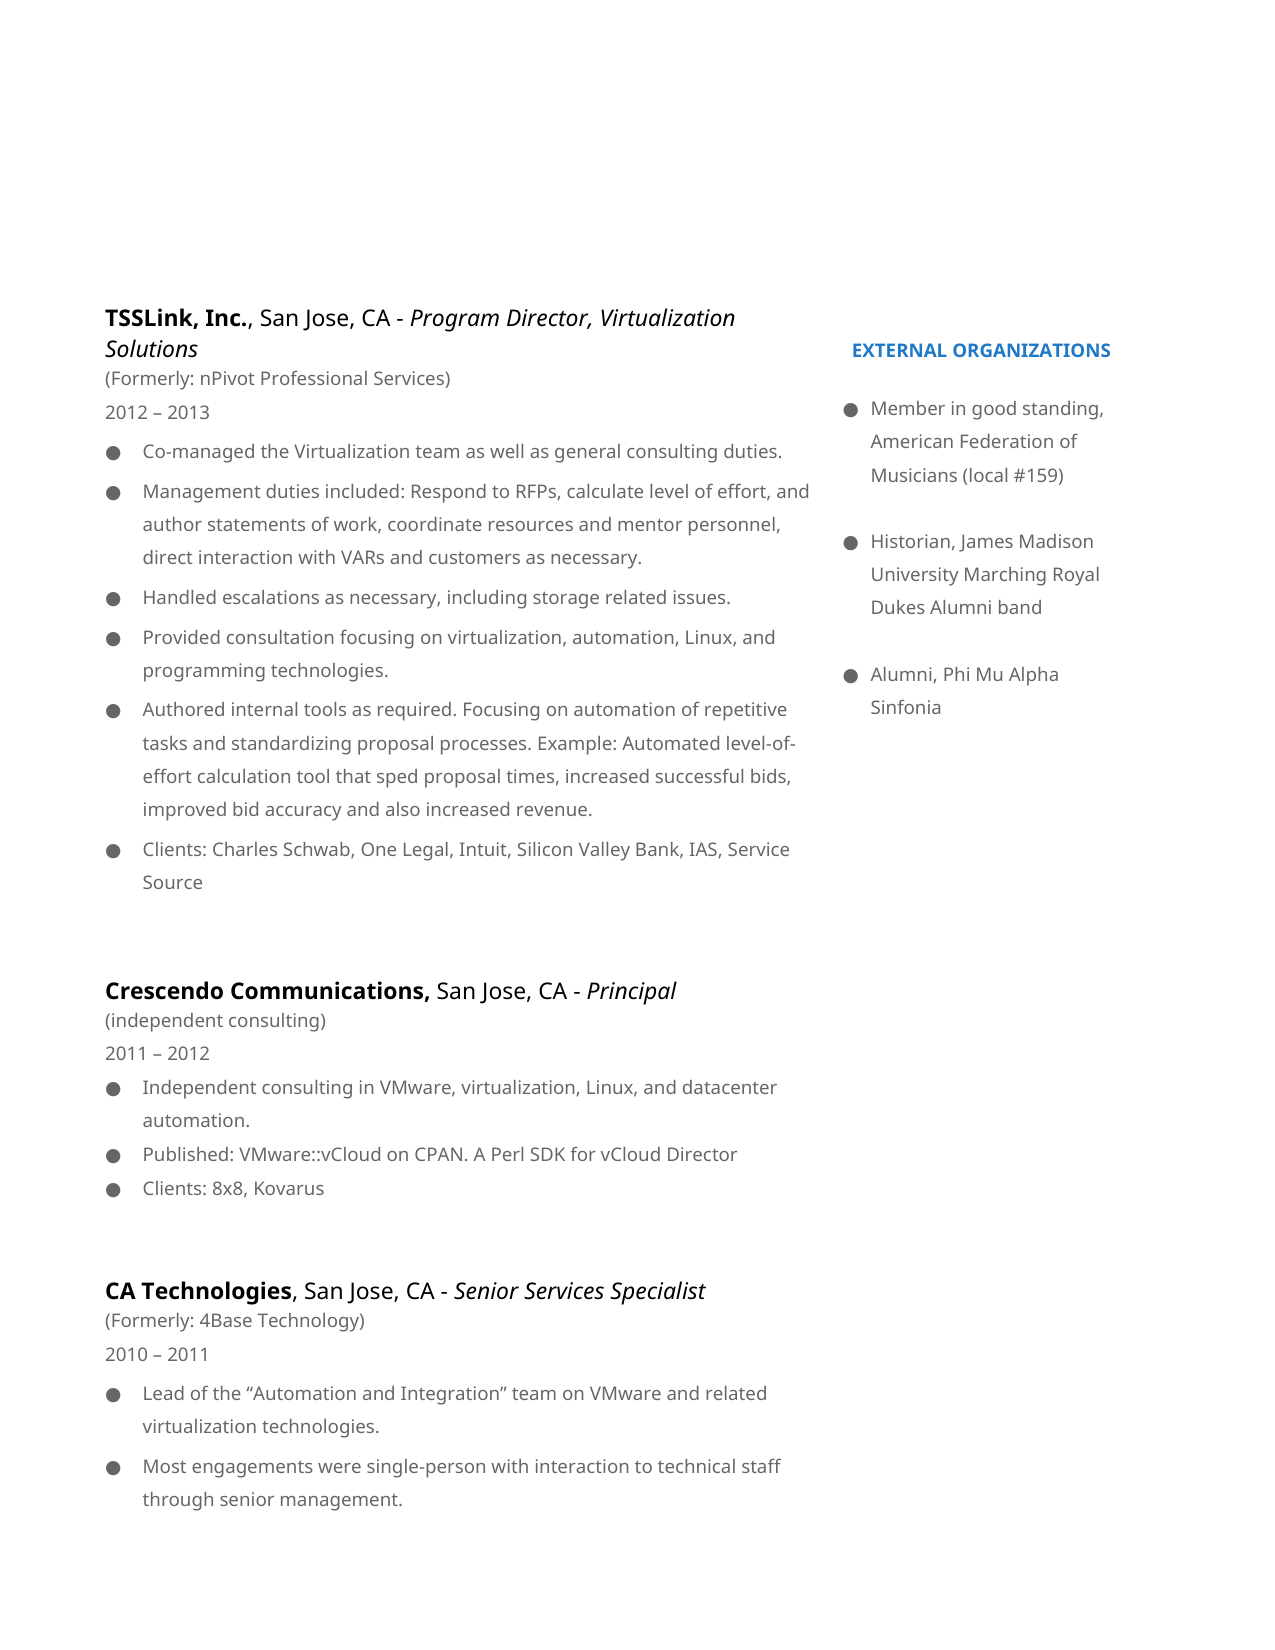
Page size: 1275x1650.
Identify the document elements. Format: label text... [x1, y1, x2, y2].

table_cell EXPERIENCE Pure Storage, Mountain View, CA — Sr. Software Engineer 2014 - 2023 Systems administrator and programmer within Pure from pre-IPO to multi-billion dollar organization. Managed multiple site migrations through my tenure. Participated in and later managed a team responsible for internal infrastructure automation. Initially for the Flash Array business unit and later company-wide. Acting Manager of DevOps In addition to duties as a senior member of the team, served as the acting manager for my final half-year at Pure. Participated in product planning, requirements gathering, team +budgeting, compensation planning and reviews, managed projects, reported to exectiutive team Facilitated communication and planning between business units. Sr. DevOps Engineer Senior member of a team responsible for infrastructure related automation. Initial area of focus was array log reception and searching tools for developers and support. Created and led development on a self-service system (SPOG) to allow engineers to automatically provision virtual resources across VMware, multiple open-stack deployments and AWS. (Hybrid cloud interface) Assumed product ownership and lead development of a system to control package automation and deployment via decentralized puppet. This also included managing access controls on end systems, ownership and inventory tracking, as well as IP address management. Scale was approximately 10k active systems, 8m requests / 10gb a day. Deployment automation reduced related errors by a factor of 15. This included guiding changes in the puppet modules with approximately 50 active developer/contributors. Said system was used both for manual changes in a UI as well as automation via API. Implemented first regular SCRUM within Infrastructure Shared Services. Roles of scrum master and product owners were rotated through members of the team. Englab Initial infrastructure automation hire within Pure Storage. Moved from “hand curated” infrastructure to automated and monitored. Vastly improved testing uptimes. Proved to core development that VMware overcommit was usable with testing of virtualized storage arrays, representing a significant capital savings for the company. Grew from a “startup closet” to multiple-geographic datacenters and cloud installations, representing hundreds of physical systems and over 10k VMs. Managed initial cloud infrastructure in AWS. General system administration tasks ran the full gamut of startup through mature organizational needs: DNS, hardware diagnosis and migrations, datacenter design, linux and Pure Os, source control management, network design, monitoring, incident response, security, account controls, etc. Kovarus, Inc., San Ramon, CA - Senior Development Consultant 2013 – 2014 Professional Services consultant with a focus on automation. Primary team resource for development consulting and continuous integration projects. (DevOps) Tasks included SDLC products such as: Chef, Puppet, Jenkins, Cobbler, Kickstart, Runbook, Jira, etc. Responsibilities include pre-sales: Requirements gathering, calculate level of effort, and author statements of work. Additionally, author internal tools as required. Focusing on automation of repetitive tasks and standardizing proposal processes. Example: UCS as-built document generator. Clients: Macy’s, RMS, StubHub, Align technologies TSSLink, Inc., San Jose, CA - Program Director, Virtualization Solutions (Formerly: nPivot Professional Services) 2012 – 2013 Co-managed the Virtualization team as well as general consulting duties. Management duties included: Respond to RFPs, calculate level of effort, and author statements of work, coordinate resources and mentor personnel, direct interaction with VARs and customers as necessary. Handled escalations as necessary, including storage related issues. Provided consultation focusing on virtualization, automation, Linux, and programming technologies. Authored internal tools as required. Focusing on automation of repetitive tasks and standardizing proposal processes. Example: Automated level-of-effort calculation tool that sped proposal times, increased successful bids, improved bid accuracy and also increased revenue. Clients: Charles Schwab, One Legal, Intuit, Silicon Valley Bank, IAS, Service Source Crescendo Communications, San Jose, CA - Principal (independent consulting) 2011 – 2012 Independent consulting in VMware, virtualization, Linux, and datacenter automation. Published: VMware::vCloud on CPAN. A Perl SDK for vCloud Director Clients: 8x8, Kovarus CA Technologies, San Jose, CA - Senior Services Specialist (Formerly: 4Base Technology) 2010 – 2011 Lead of the “Automation and Integration” team on VMware and related virtualization technologies. Most engagements were single-person with interaction to technical staff through senior management. Focus included VMware Lab Manager & vCloud Director. Automation focused on Perl & PowerScript. Published: VMware::API::LabManager on CPAN. A comprehensive API module available for Lab Manager. Clients include a wide range of companies from startups to fortune 50 companies, including clients such as: eBay, Paypal, Iron Mountain, Blue Cross, WalMart, APS, Symantec/Verisign, LaFarge. FusionOne, Inc., Redwood City, CA – Senior Linux Engineer 2007 – 2010 Responsible for all customer and productions systems, maintenance of data center facilities, product installations, and general administration and troubleshooting. 12 million active users. Managed migration of 4.88 million users / 5 TB of data cross-country in 6 hour downtime window. Lead designer in refactoring existing architecture and bringing an organically-grown data center to carrier-grade and operationally capable status. Project managed a data-center move over 3-months concurrent with live production. Migrated from a mixed Solaris & RedHat 4 environment to a standardized CentOs 5 environment. Met a greater than 300% server growth rate with limited resources via virtualization technologies. Improved a 95% (estimated) annual uptime to "5 nines" (99.999%) Responsible for creating and implementing: inventory control systems, security protocols, backup systems, development systems, and input of design on future products. Earlier employment history can be reviewed at: http://www.linkedin.com/in/ppollard/ EDUCATION B.S. in Media Arts & Design - James Madison University Harrisonburg, Va - 1997 High School Diploma - Naples American High School Naples, Italy – 1993 REFERENCES Provided Upon Request [90, 60, 837, 1533]
table_cell SKILLS System administration and monitoring Python, Perl, shell scripting Public speaking, presentation planning Incident response setup and practice Agile methodologies (Certified Scrum Master) Linux Software development and design Database design and administration Process and product documentation Version Control Code testing and Continuous Integration Virtualization with a focus on VMWare Amazon cloud CERTIFICATIONS AWS Certified Cloud Practitioner (Reg #469454772) VMware Certified Professional - v4 and v5 (VCP #72212) Scrum Alliance Certified ScrumMaster (747082) DoD Collateral Secret and SCI Top Secret clearances. Lapsed. EXTERNAL ORGANIZATIONS Member in good standing, American Federation of Musicians (local #159) Historian, James Madison University Marching Royal Dukes Alumni band Alumni, Phi Mu Alpha Sinfonia [837, 60, 1181, 1533]
